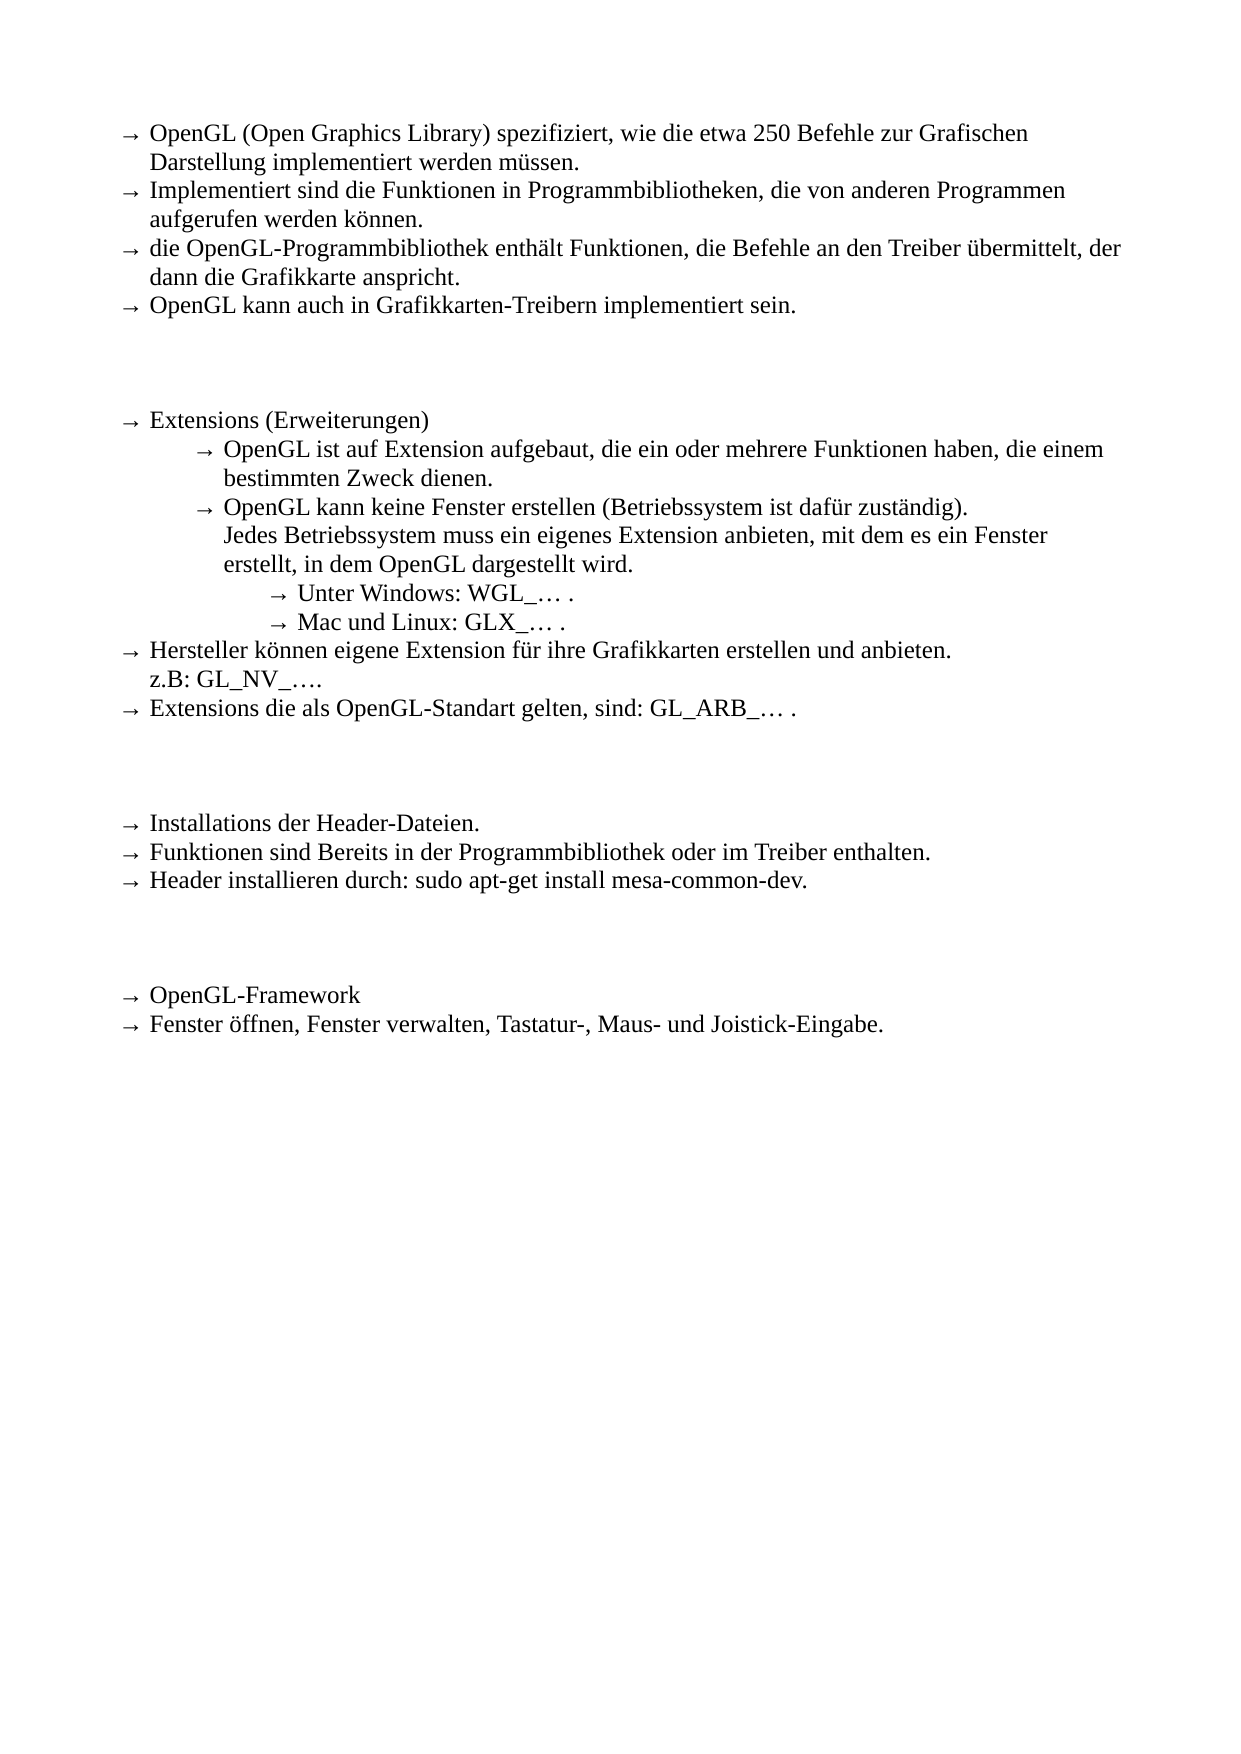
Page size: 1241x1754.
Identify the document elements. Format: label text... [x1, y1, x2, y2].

text → Funktionen sind Bereits in der Programmbibliothek oder im Treiber enthalten. [118, 837, 1122, 866]
text → Extensions (Erweiterungen) [118, 406, 1122, 434]
text dann die Grafikkarte anspricht. [118, 262, 1122, 291]
text → OpenGL kann auch in Grafikkarten-Treibern implementiert sein. [118, 291, 1122, 319]
text → die OpenGL-Programmbibliothek enthält Funktionen, die Befehle an den Treiber übermittelt, der [118, 233, 1122, 262]
text → OpenGL ist auf Extension aufgebaut, die ein oder mehrere Funktionen haben, die einem bestimmten Zweck dienen. [118, 434, 1122, 492]
text → Extensions die als OpenGL-Standart gelten, sind: GL_ARB_… . [118, 693, 1122, 722]
text → Implementiert sind die Funktionen in Programmbibliotheken, die von anderen Programmen [118, 176, 1122, 204]
text → Mac und Linux: GLX_… . [118, 607, 1122, 636]
text → Unter Windows: WGL_… . [118, 578, 1122, 607]
text Jedes Betriebssystem muss ein eigenes Extension anbieten, mit dem es ein Fenster [118, 521, 1122, 549]
text → Installations der Header-Dateien. [118, 808, 1122, 837]
text → Header installieren durch: sudo apt-get install mesa-common-dev. [118, 866, 1122, 894]
text → Hersteller können eigene Extension für ihre Grafikkarten erstellen und anbieten. [118, 636, 1122, 664]
text aufgerufen werden können. [118, 204, 1122, 233]
text z.B: GL_NV_…. [118, 664, 1122, 693]
text → Fenster öffnen, Fenster verwalten, Tastatur-, Maus- und Joistick-Eingabe. [118, 1009, 1122, 1038]
text → OpenGL (Open Graphics Library) spezifiziert, wie die etwa 250 Befehle zur Grafischen [118, 118, 1122, 147]
text → OpenGL-Framework [118, 981, 1122, 1009]
text → OpenGL kann keine Fenster erstellen (Betriebssystem ist dafür zuständig). [118, 492, 1122, 521]
text Darstellung implementiert werden müssen. [118, 147, 1122, 176]
text erstellt, in dem OpenGL dargestellt wird. [118, 549, 1122, 578]
